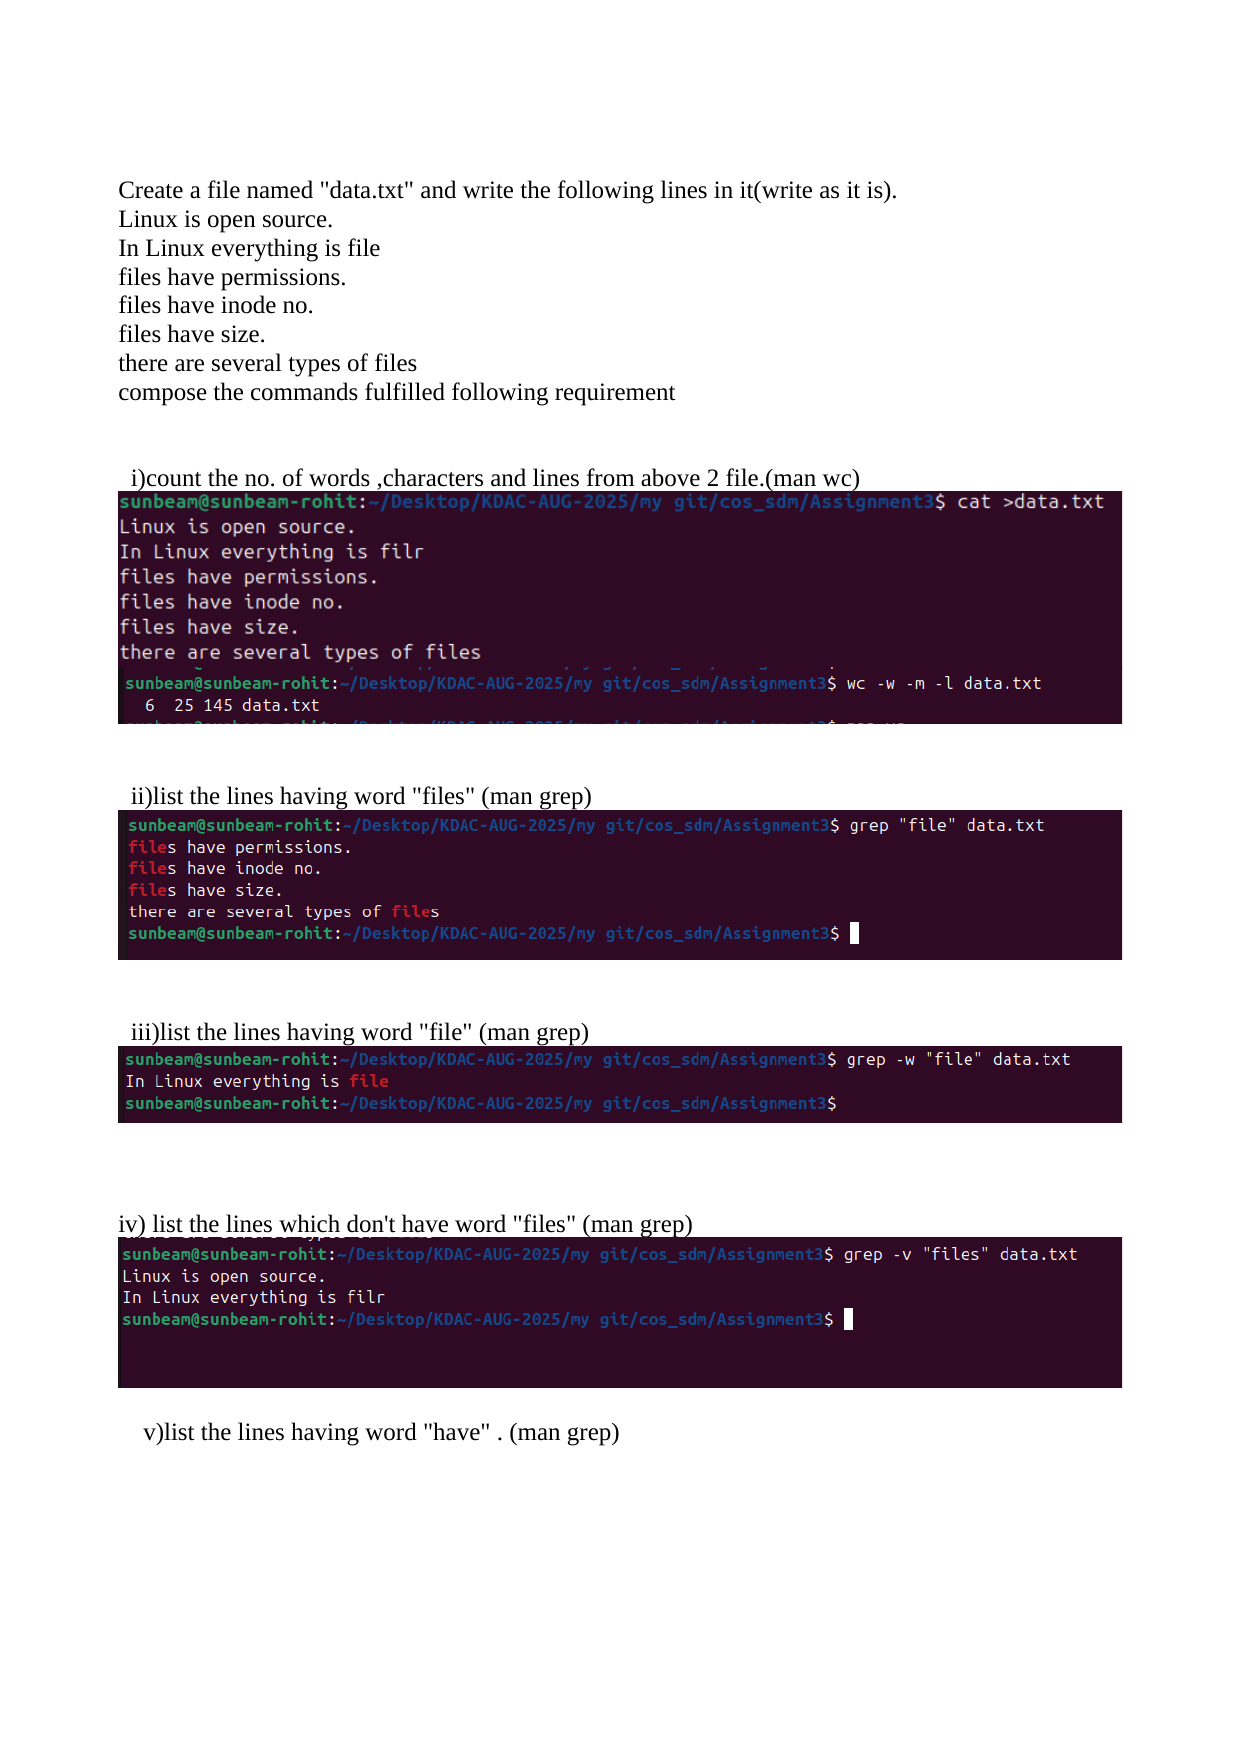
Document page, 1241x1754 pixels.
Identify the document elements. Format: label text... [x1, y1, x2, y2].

text files have permissions. [118, 262, 1122, 291]
text ii)list the lines having word "files" (man grep) [118, 781, 1122, 810]
text compose the commands fulfilled following requirement [118, 377, 1122, 406]
picture [118, 1046, 1123, 1123]
picture [118, 491, 1123, 724]
picture [118, 810, 1123, 960]
text Create a file named "data.txt" and write the following lines in it(write as it is). [118, 176, 1122, 204]
text files have size. [118, 319, 1122, 348]
text v)list the lines having word "have" . (man grep) [118, 1417, 1122, 1445]
text In Linux everything is file [118, 233, 1122, 262]
picture [118, 1237, 1123, 1388]
text iv) list the lines which don't have word "files" (man grep) [118, 1209, 1122, 1237]
text there are several types of files [118, 348, 1122, 377]
text files have inode no. [118, 291, 1122, 319]
text i)count the no. of words ,characters and lines from above 2 file.(man wc) [118, 463, 1122, 491]
text iii)list the lines having word "file" (man grep) [118, 1017, 1122, 1046]
text Linux is open source. [118, 204, 1122, 233]
